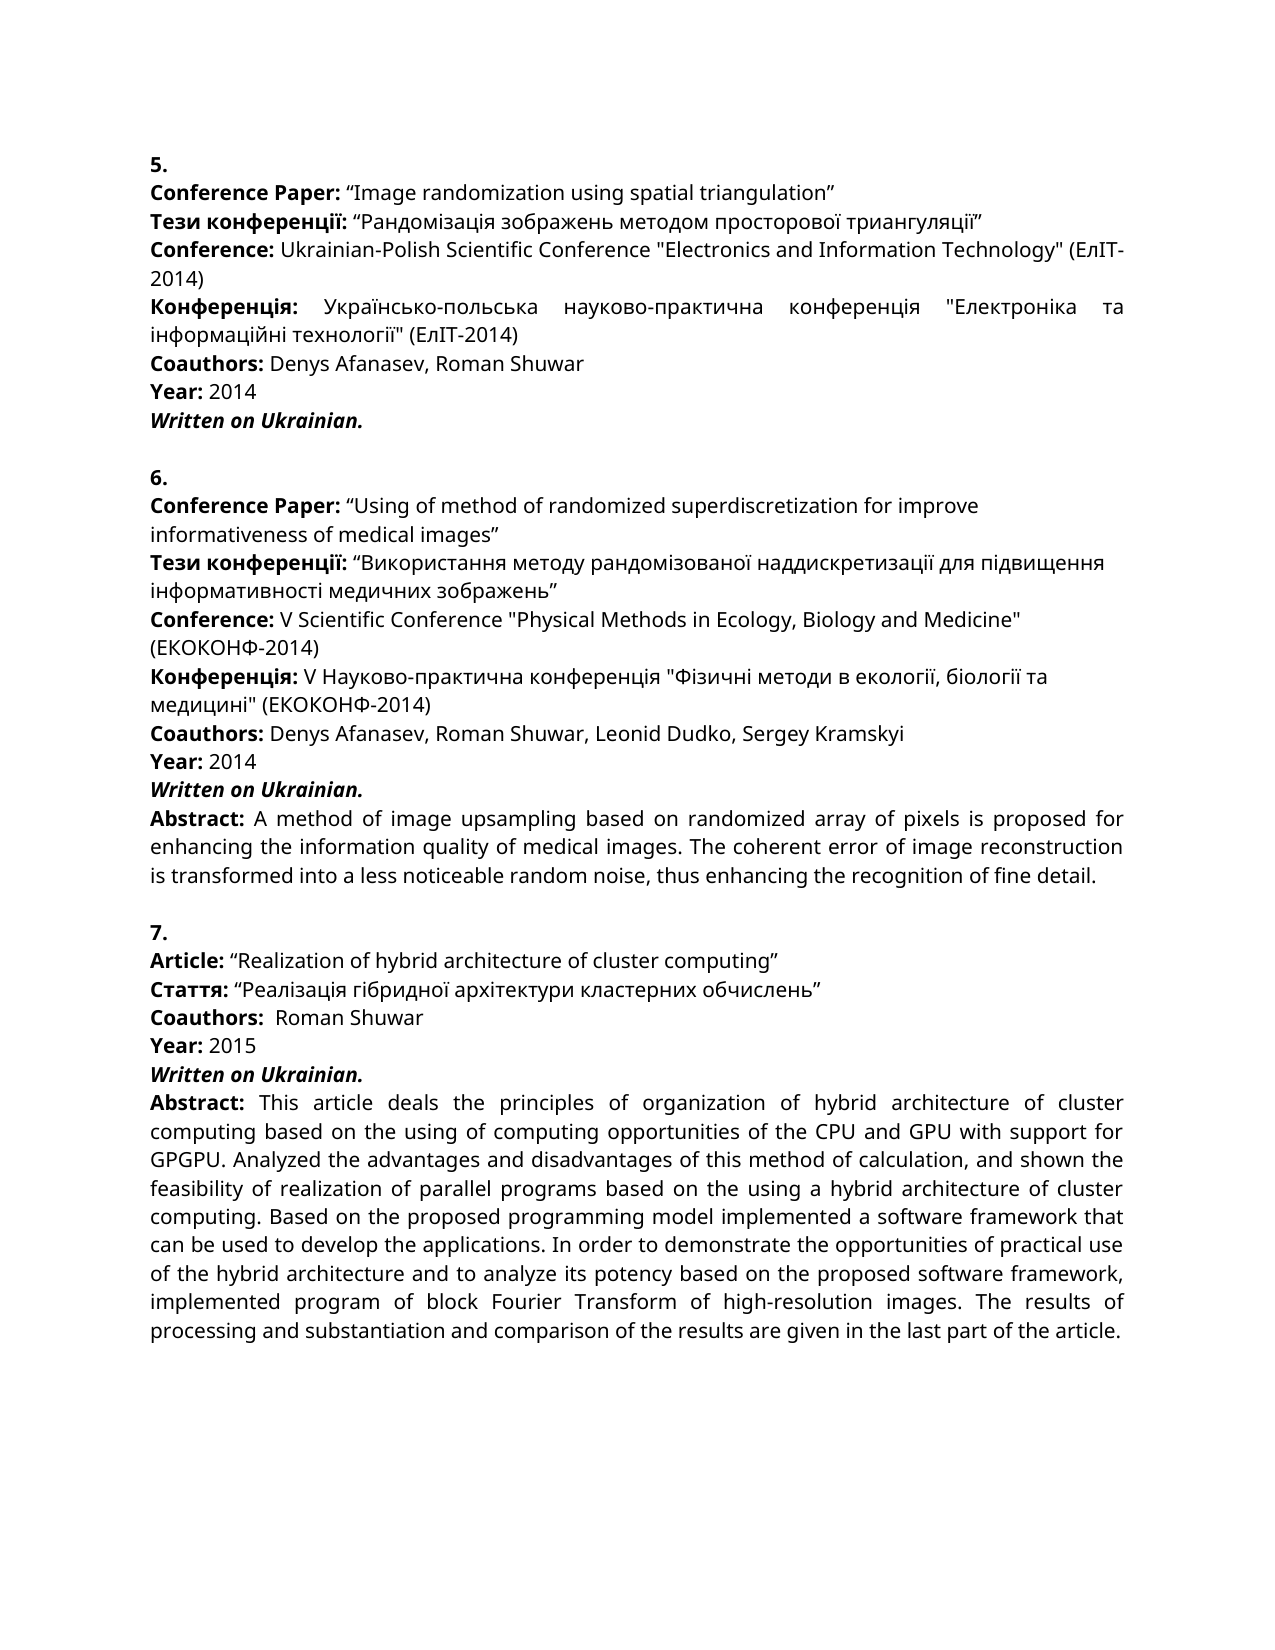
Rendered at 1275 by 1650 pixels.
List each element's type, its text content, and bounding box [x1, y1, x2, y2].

text Conference: V Scientific Conference "Physical Methods in Ecology, Biology and Medicine" (ЕКОКОНФ-2014) [150, 605, 1125, 662]
text Тези конференції: “Використання методу рандомізованої наддискретизації для підвищення інформативності медичних зображень” [557, 548, 1125, 605]
text Конференція: V Науково-практична конференція "Фізичні методи в екології, біології та медицині" (ЕКОКОНФ-2014) [431, 662, 1125, 719]
text Тези конференції: “Рандомізація зображень методом просторової триангуляції” [982, 207, 1125, 235]
text Year: 2015 [256, 1032, 1125, 1060]
text Conference Paper: “Image randomization using spatial triangulation” [150, 178, 1125, 207]
text Written on Ukrainian. [366, 776, 1125, 804]
text Year: 2014 [150, 377, 1125, 406]
text Конференція: Українсько-польська науково-практична конференція "Електроніка та інформаційні технології" (ЕлІТ-2014) [518, 321, 1125, 349]
text Conference: Ukrainian-Polish Scientific Conference "Electronics and Information Technology" (EлІТ-2014) [204, 264, 1125, 292]
text 5. [168, 150, 1125, 178]
text Year: 2014 [256, 747, 1125, 776]
text Coauthors: Denys Afanasev, Roman Shuwar, Leonid Dudko, Sergey Kramskyi [905, 719, 1125, 747]
text Conference Paper: “Using of method of randomized superdiscretization for improve informativeness of medical images” [499, 491, 1125, 548]
text Written on Ukrainian. [366, 406, 1125, 434]
text 7. [168, 918, 1125, 946]
text Written on Ukrainian. [366, 1060, 1125, 1088]
text Coauthors: Denys Afanasev, Roman Shuwar [584, 349, 1125, 377]
text Coauthors: Roman Shuwar [423, 1003, 1125, 1032]
text Стаття: “Реалізація гібридної архітектури кластерних обчислень” [821, 975, 1125, 1003]
text Article: “Realization of hybrid architecture of cluster computing” [778, 946, 1125, 975]
text 6. [168, 463, 1125, 491]
